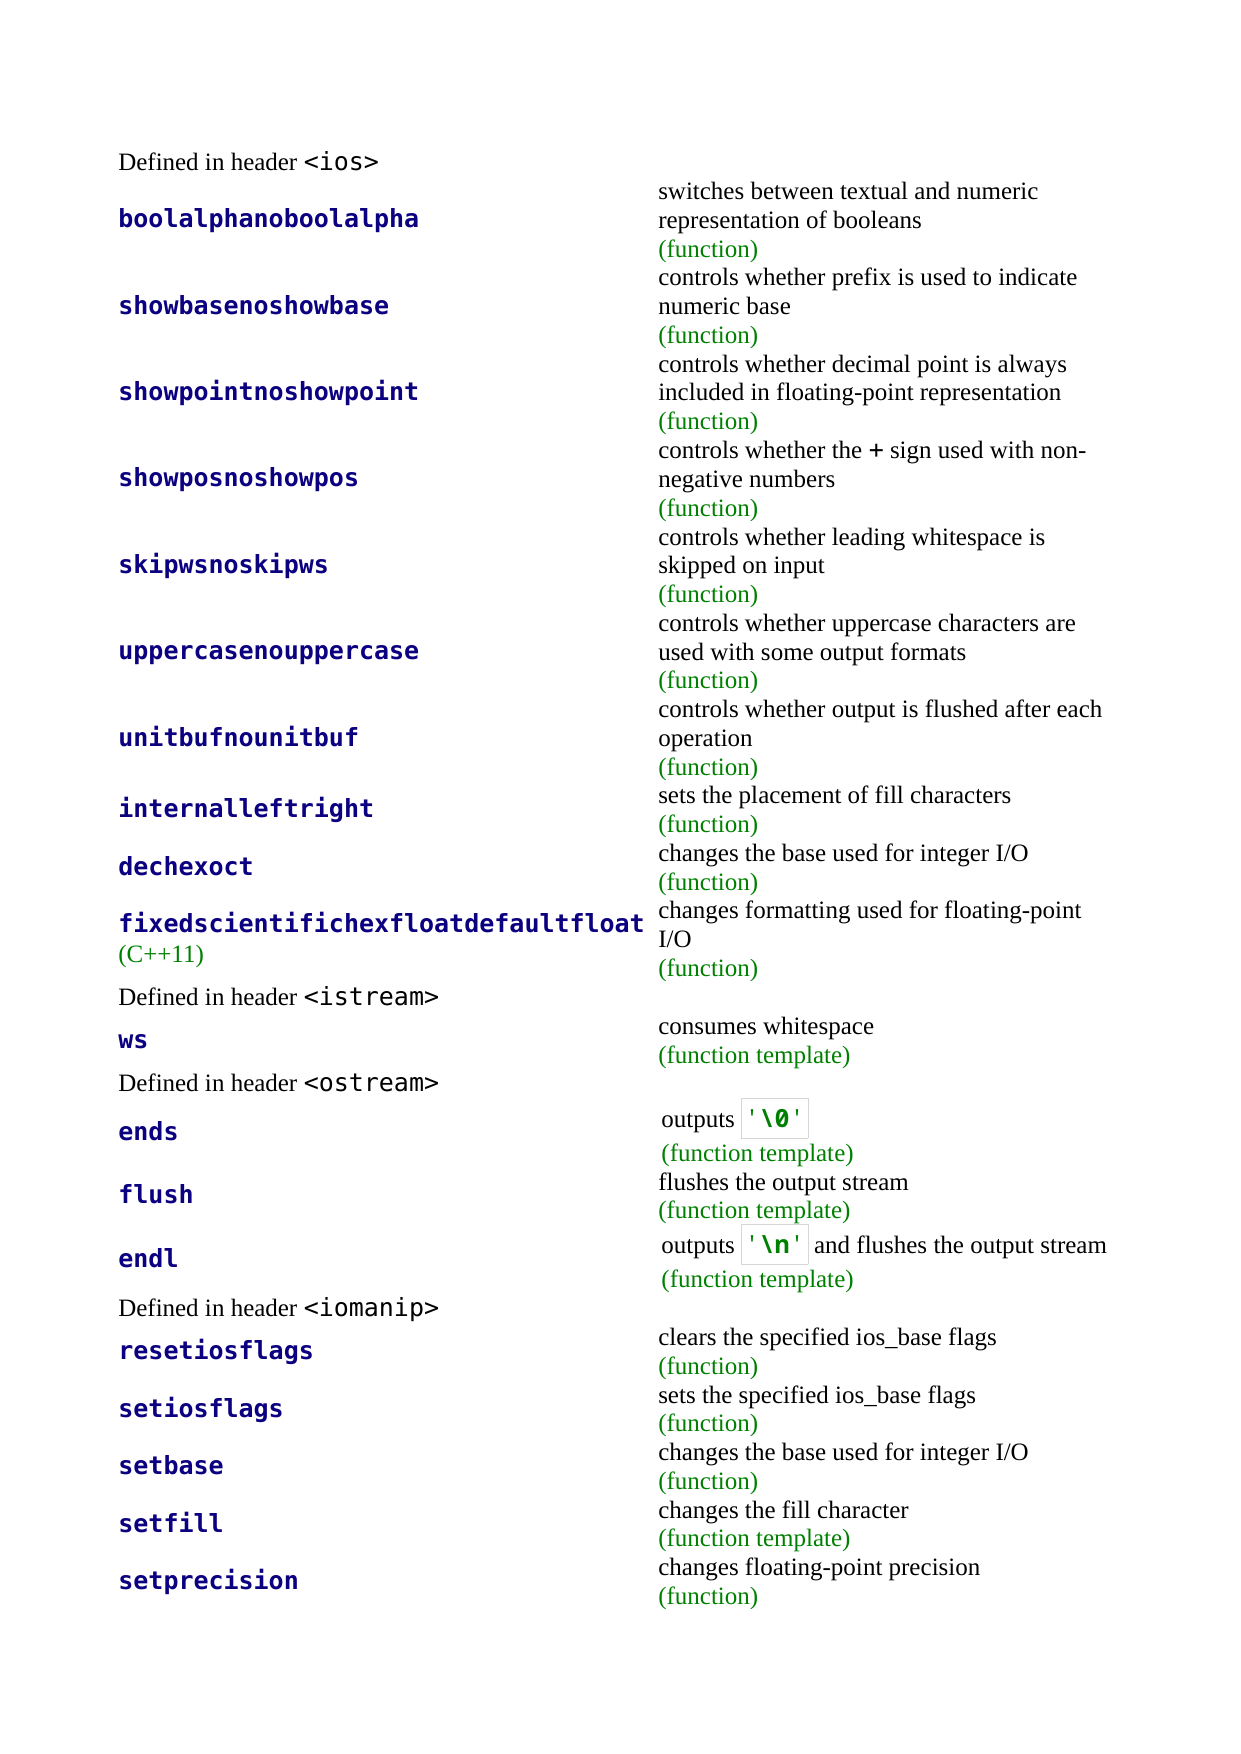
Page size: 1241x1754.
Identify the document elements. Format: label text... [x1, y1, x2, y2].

table_cell endl [118, 1224, 658, 1293]
table_cell sets the specified ios_base flags (function) [658, 1380, 1122, 1437]
table_cell setiosflags [118, 1380, 658, 1437]
table_cell controls whether decimal point is always included in floating-point representation (function) [658, 349, 1122, 435]
table_cell dechexoct [118, 838, 658, 895]
table_cell consumes whitespace (function template) [658, 1011, 1122, 1068]
table_cell setfill [118, 1495, 658, 1552]
table_cell fixedscientifichexfloatdefaultfloat (C++11) [118, 895, 658, 982]
table_cell changes floating-point precision (function) [658, 1552, 1122, 1610]
table_cell changes the base used for integer I/O (function) [658, 1437, 1122, 1495]
table_cell ws [118, 1011, 658, 1068]
table_cell outputs '\0' (function template) [658, 1098, 1122, 1167]
table_cell Defined in header <iomanip> [118, 1293, 1122, 1322]
table_cell ends [118, 1098, 658, 1167]
table_cell resetiosflags [118, 1322, 658, 1380]
table_cell setprecision [118, 1552, 658, 1610]
table_cell unitbufnounitbuf [118, 694, 658, 780]
table_cell flushes the output stream (function template) [658, 1167, 1122, 1224]
table_cell sets the placement of fill characters (function) [658, 780, 1122, 838]
table_cell controls whether prefix is used to indicate numeric base (function) [658, 263, 1122, 349]
table_cell skipwsnoskipws [118, 522, 658, 608]
table_cell boolalphanoboolalpha [118, 176, 658, 262]
table_header Defined in header <ios> [118, 147, 1122, 176]
table_cell uppercasenouppercase [118, 608, 658, 694]
table_cell Defined in header <istream> [118, 982, 1122, 1011]
table_cell controls whether uppercase characters are used with some output formats (function) [658, 608, 1122, 694]
table_cell controls whether output is flushed after each operation (function) [658, 694, 1122, 780]
table_cell showbasenoshowbase [118, 263, 658, 349]
table_cell controls whether leading whitespace is skipped on input (function) [658, 522, 1122, 608]
table_cell flush [118, 1167, 658, 1224]
table_cell switches between textual and numeric representation of booleans (function) [658, 176, 1122, 262]
table_cell Defined in header <ostream> [118, 1069, 1122, 1098]
table_cell showposnoshowpos [118, 435, 658, 522]
table_cell changes the fill character (function template) [658, 1495, 1122, 1552]
table_cell outputs '\n' and flushes the output stream (function template) [658, 1224, 1122, 1293]
table_cell showpointnoshowpoint [118, 349, 658, 435]
table_cell changes formatting used for floating-point I/O (function) [658, 895, 1122, 982]
table_cell setbase [118, 1437, 658, 1495]
table_cell changes the base used for integer I/O (function) [658, 838, 1122, 895]
table_cell internalleftright [118, 780, 658, 838]
table_cell clears the specified ios_base flags (function) [658, 1322, 1122, 1380]
table_cell controls whether the + sign used with non-negative numbers (function) [658, 435, 1122, 522]
